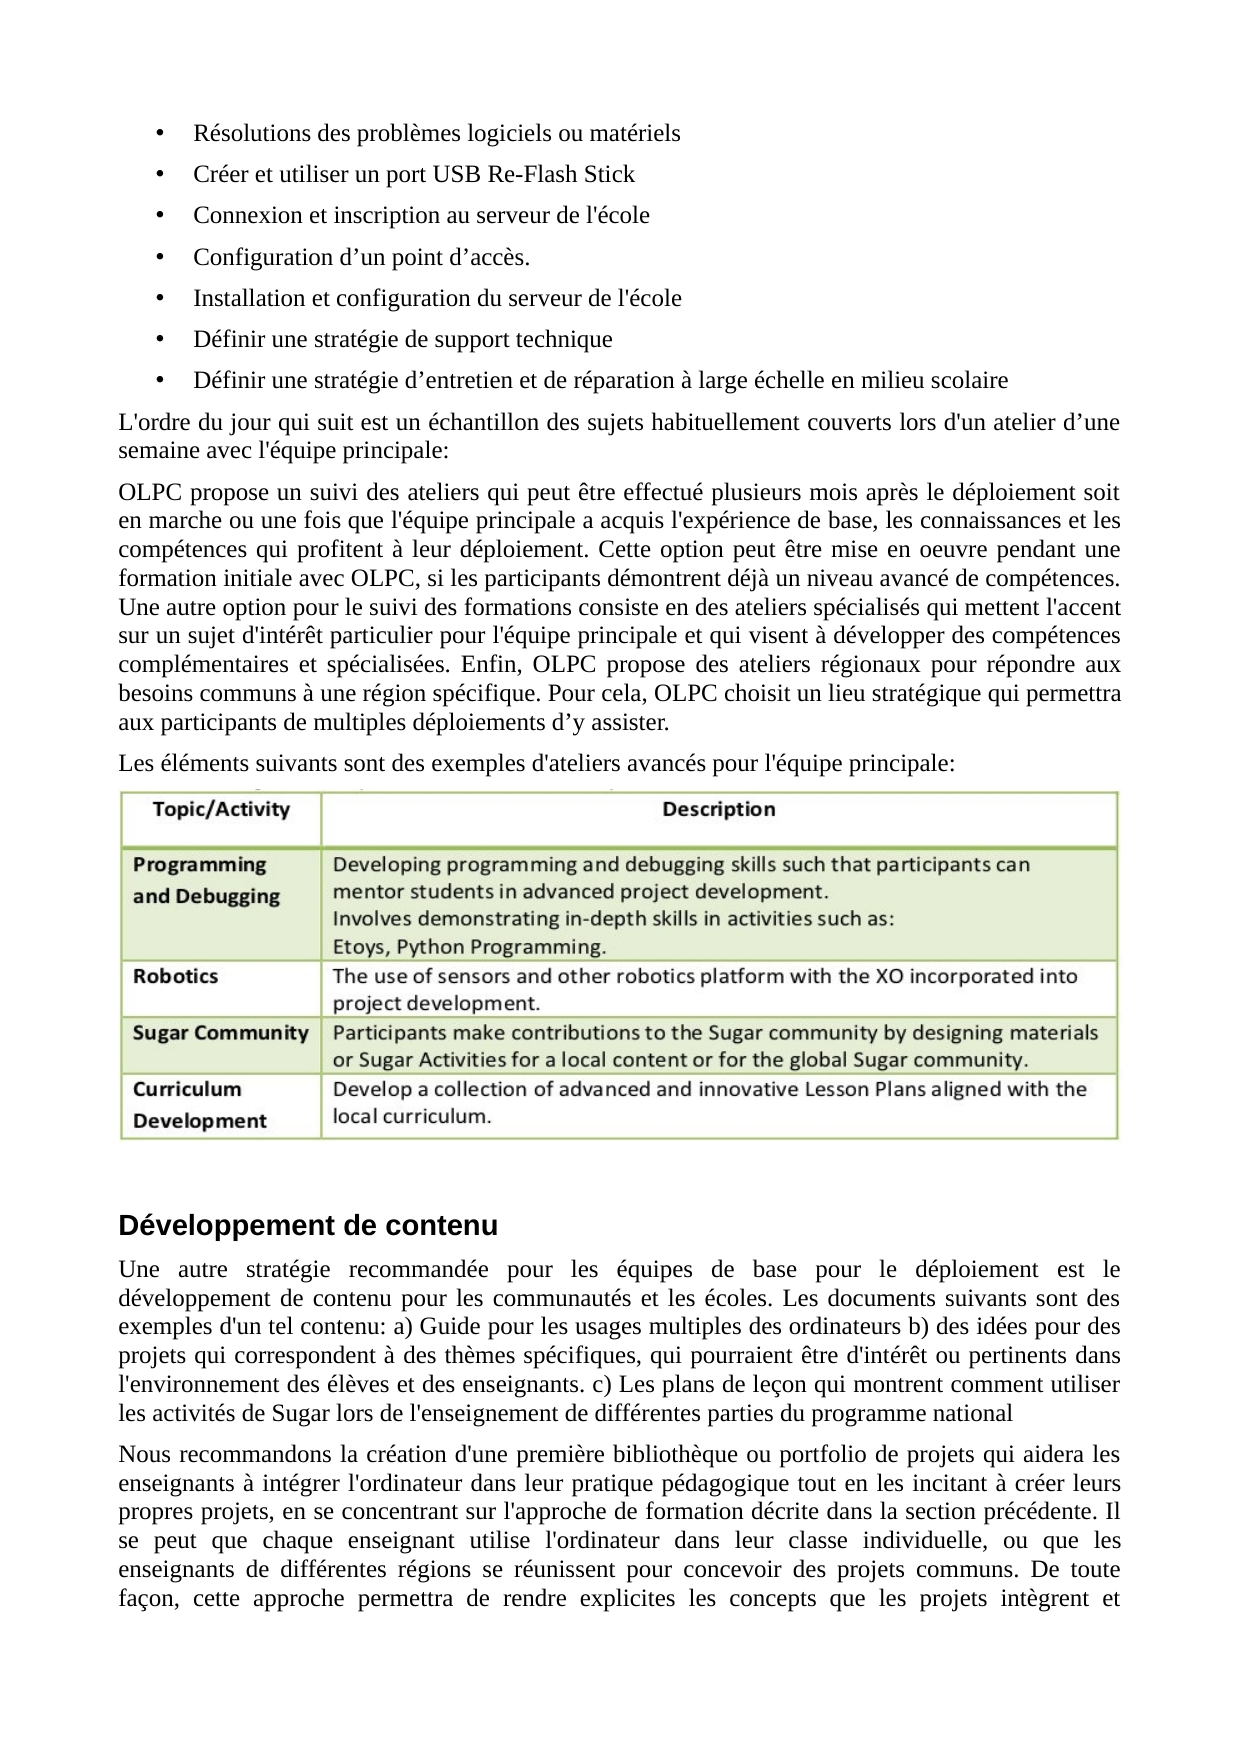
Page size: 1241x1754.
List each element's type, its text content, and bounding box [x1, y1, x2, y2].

text L'ordre du jour qui suit est un échantillon des sujets habituellement couverts lors d'un atelier d’une semaine avec l'équipe principale: [118, 407, 1122, 464]
list Créer et utiliser un port USB Re-Flash Stick [156, 159, 1122, 188]
text Les éléments suivants sont des exemples d'ateliers avancés pour l'équipe principale: [118, 748, 1122, 777]
list Configuration d’un point d’accès. [156, 242, 1122, 271]
text Nous recommandons la création d'une première bibliothèque ou portfolio de projets qui aidera les enseignants à intégrer l'ordinateur dans leur pratique pédagogique tout en les incitant à créer leurs propres projets, en se concentrant sur l'approche de formation décrite dans la section précédente. Il se peut que chaque enseignant utilise l'ordinateur dans leur classe individuelle, ou que les enseignants de différentes régions se réunissent pour concevoir des projets communs. De toute façon, cette approche permettra de rendre explicites les concepts que les projets intègrent et [118, 1439, 1122, 1611]
list Installation et configuration du serveur de l'école [156, 283, 1122, 312]
text Une autre stratégie recommandée pour les équipes de base pour le déploiement est le développement de contenu pour les communautés et les écoles. Les documents suivants sont des exemples d'un tel contenu: a) Guide pour les usages multiples des ordinateurs b) des idées pour des projets qui correspondent à des thèmes spécifiques, qui pourraient être d'intérêt ou pertinents dans l'environnement des élèves et des enseignants. c) Les plans de leçon qui montrent comment utiliser les activités de Sugar lors de l'enseignement de différentes parties du programme national [118, 1254, 1122, 1426]
list Connexion et inscription au serveur de l'école [156, 201, 1122, 229]
list Définir une stratégie de support technique [156, 324, 1122, 353]
picture [118, 789, 1122, 1142]
text OLPC propose un suivi des ateliers qui peut être effectué plusieurs mois après le déploiement soit en marche ou une fois que l'équipe principale a acquis l'expérience de base, les connaissances et les compétences qui profitent à leur déploiement. Cette option peut être mise en oeuvre pendant une formation initiale avec OLPC, si les participants démontrent déjà un niveau avancé de compétences. Une autre option pour le suivi des formations consiste en des ateliers spécialisés qui mettent l'accent sur un sujet d'intérêt particulier pour l'équipe principale et qui visent à développer des compétences complémentaires et spécialisées. Enfin, OLPC propose des ateliers régionaux pour répondre aux besoins communs à une région spécifique. Pour cela, OLPC choisit un lieu stratégique qui permettra aux participants de multiples déploiements d’y assister. [118, 477, 1122, 736]
list Définir une stratégie d’entretien et de réparation à large échelle en milieu scolaire [156, 366, 1122, 394]
subtitle Développement de contenu [118, 1208, 1122, 1241]
list Résolutions des problèmes logiciels ou matériels [156, 118, 1122, 147]
